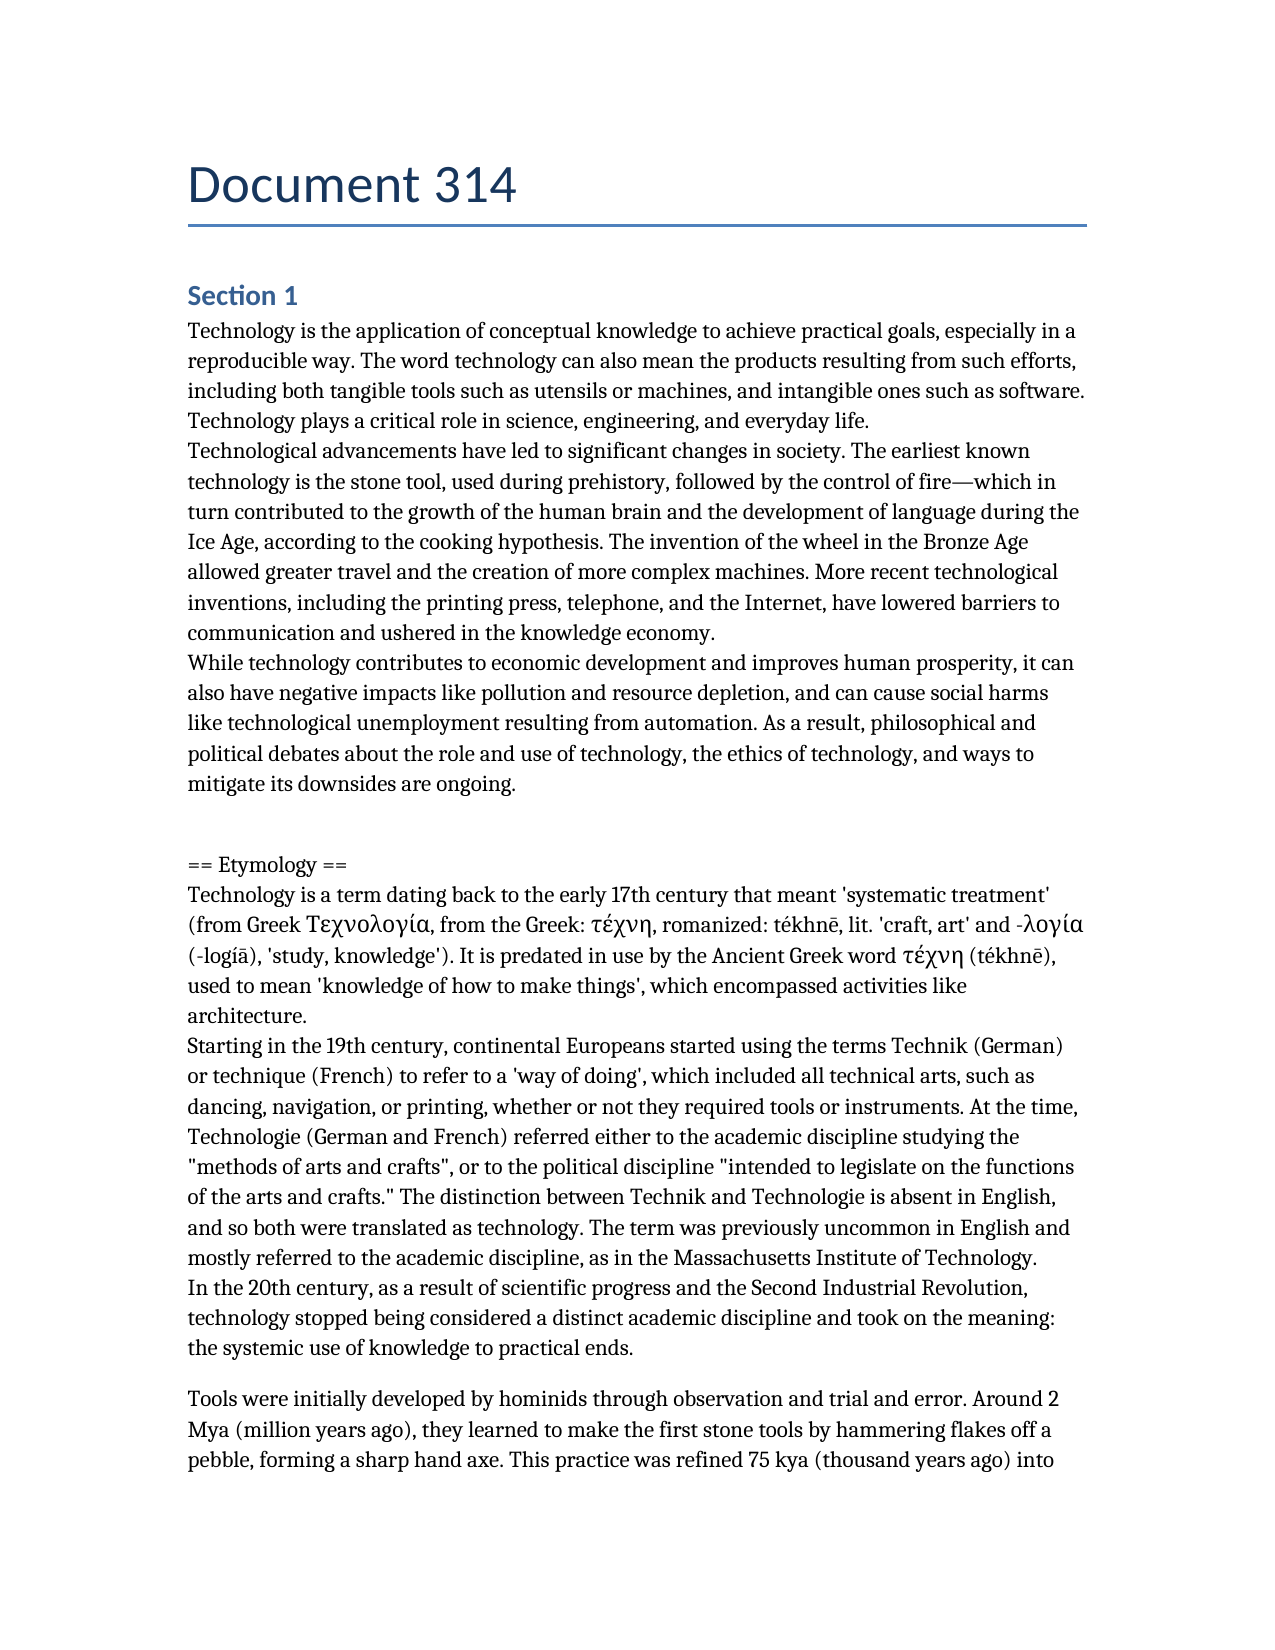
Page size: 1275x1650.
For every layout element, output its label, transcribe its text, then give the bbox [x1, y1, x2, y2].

text == Etymology == Technology is a term dating back to the early 17th century that meant 'systematic treatment' (from Greek Τεχνολογία, from the Greek: τέχνη, romanized: tékhnē, lit. 'craft, art' and -λογία (-logíā), 'study, knowledge'). It is predated in use by the Ancient Greek word τέχνη (tékhnē), used to mean 'knowledge of how to make things', which encompassed activities like architecture. Starting in the 19th century, continental Europeans started using the terms Technik (German) or technique (French) to refer to a 'way of doing', which included all technical arts, such as dancing, navigation, or printing, whether or not they required tools or instruments. At the time, Technologie (German and French) referred either to the academic discipline studying the "methods of arts and crafts", or to the political discipline "intended to legislate on the functions of the arts and crafts." The distinction between Technik and Technologie is absent in English, and so both were translated as technology. The term was previously uncommon in English and mostly referred to the academic discipline, as in the Massachusetts Institute of Technology. In the 20th century, as a result of scientific progress and the Second Industrial Revolution, technology stopped being considered a distinct academic discipline and took on the meaning: the systemic use of knowledge to practical ends. [187, 822, 1087, 1362]
subtitle Section 1 [187, 277, 1087, 312]
text Tools were initially developed by hominids through observation and trial and error. Around 2 Mya (million years ago), they learned to make the first stone tools by hammering flakes off a pebble, forming a sharp hand axe. This practice was refined 75 kya (thousand years ago) into [187, 1386, 1087, 1473]
title Document 314 [187, 150, 1087, 227]
text Technology is the application of conceptual knowledge to achieve practical goals, especially in a reproducible way. The word technology can also mean the products resulting from such efforts, including both tangible tools such as utensils or machines, and intangible ones such as software. Technology plays a critical role in science, engineering, and everyday life. Technological advancements have led to significant changes in society. The earliest known technology is the stone tool, used during prehistory, followed by the control of fire—which in turn contributed to the growth of the human brain and the development of language during the Ice Age, according to the cooking hypothesis. The invention of the wheel in the Bronze Age allowed greater travel and the creation of more complex machines. More recent technological inventions, including the printing press, telephone, and the Internet, have lowered barriers to communication and ushered in the knowledge economy. While technology contributes to economic development and improves human prosperity, it can also have negative impacts like pollution and resource depletion, and can cause social harms like technological unemployment resulting from automation. As a result, philosophical and political debates about the role and use of technology, the ethics of technology, and ways to mitigate its downsides are ongoing. [187, 317, 1087, 797]
